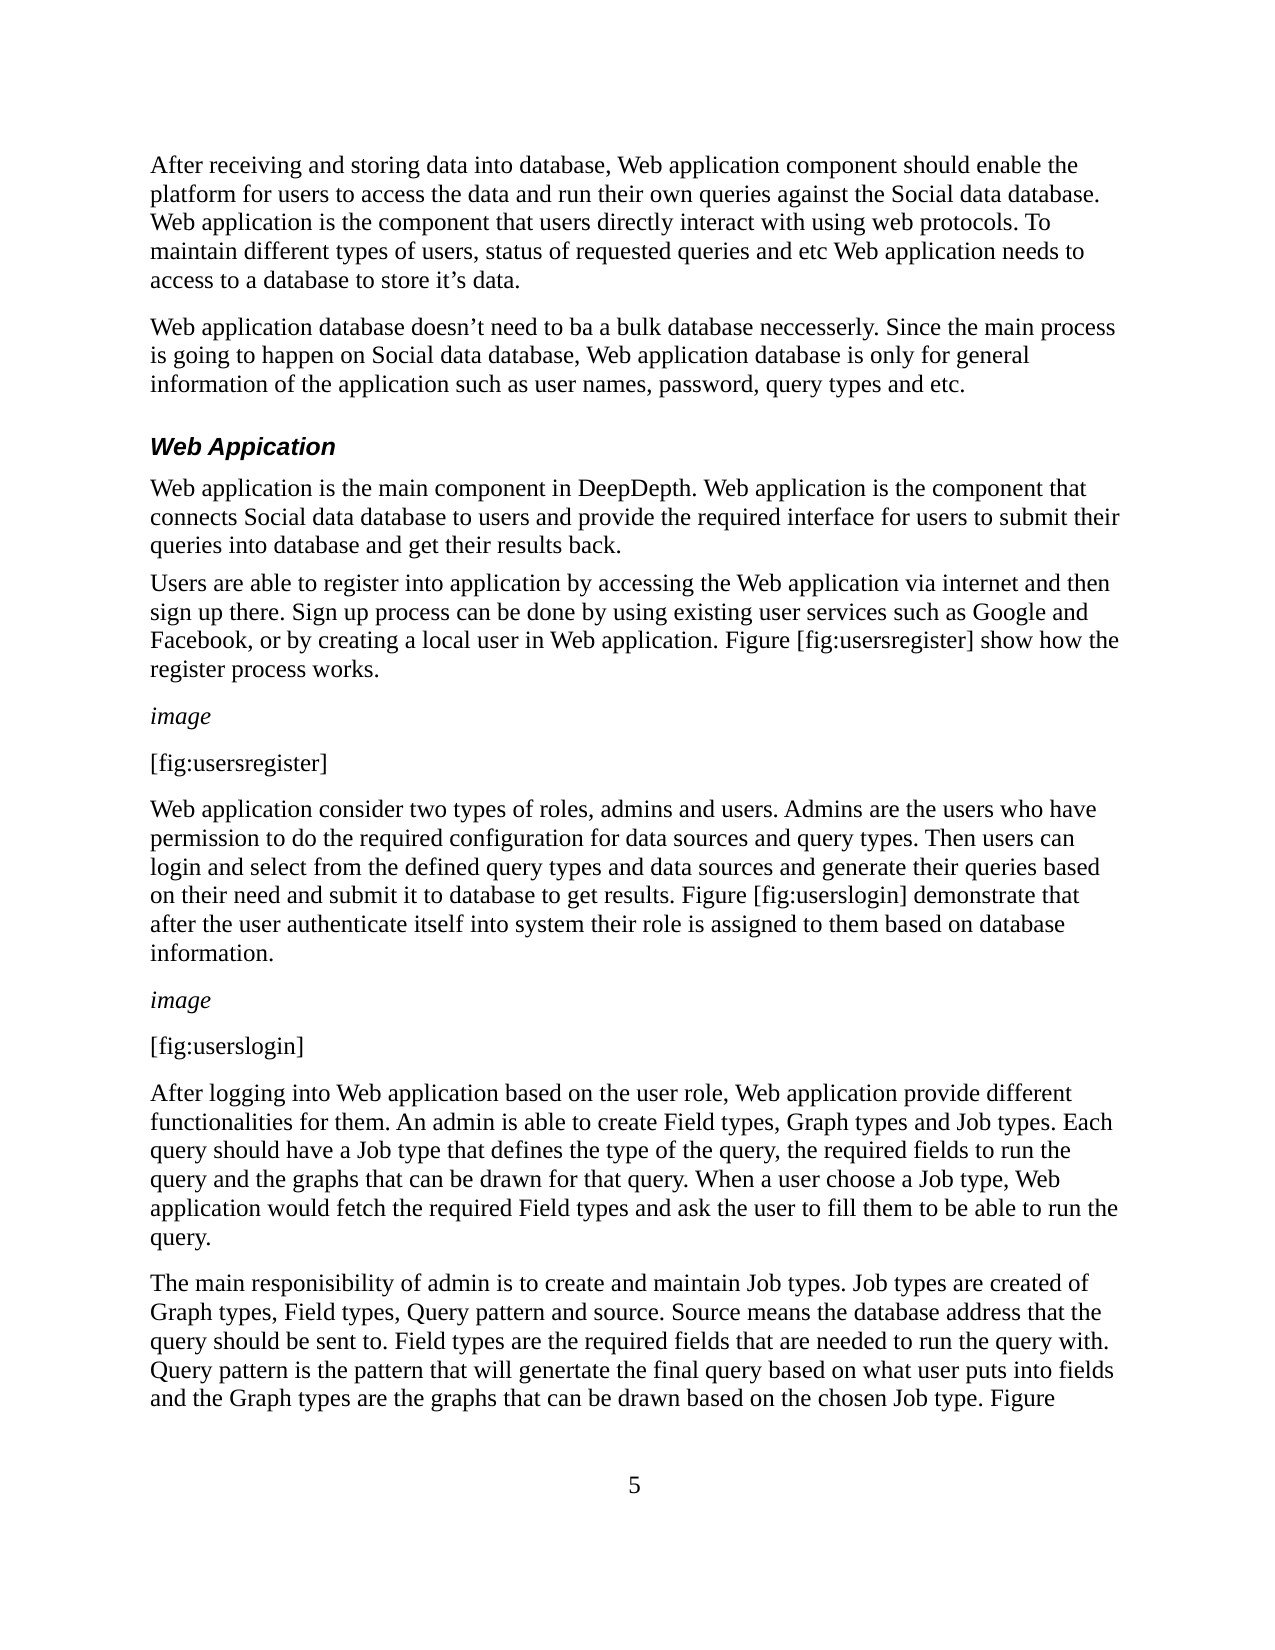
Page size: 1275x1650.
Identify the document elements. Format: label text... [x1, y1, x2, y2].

text [fig:usersregister] [150, 748, 1125, 776]
text Users are able to register into application by accessing the Web application via internet and then sign up there. Sign up process can be done by using existing user services such as Google and Facebook, or by creating a local user in Web application. Figure [fig:usersregister] show how the register process works. [150, 568, 1125, 683]
text Web application is the main component in DeepDepth. Web application is the component that connects Social data database to users and provide the required interface for users to submit their queries into database and get their results back. [150, 473, 1125, 559]
text image [150, 985, 1125, 1013]
text After receiving and storing data into database, Web application component should enable the platform for users to access the data and run their own queries against the Social data database. Web application is the component that users directly interact with using web protocols. To maintain different types of users, status of requested queries and etc Web application needs to access to a database to store it’s data. [150, 150, 1125, 294]
text image [150, 701, 1125, 730]
subtitle Web Appication [150, 432, 1125, 460]
text After logging into Web application based on the user role, Web application provide different functionalities for them. An admin is able to create Field types, Graph types and Job types. Each query should have a Job type that defines the type of the query, the required fields to run the query and the graphs that can be drawn for that query. When a user choose a Job type, Web application would fetch the required Field types and ask the user to fill them to be able to run the query. [150, 1078, 1125, 1251]
text [fig:userslogin] [150, 1031, 1125, 1060]
text The main responisibility of admin is to create and maintain Job types. Job types are created of Graph types, Field types, Query pattern and source. Source means the database address that the query should be sent to. Field types are the required fields that are needed to run the query with. Query pattern is the pattern that will genertate the final query based on what user puts into fields and the Graph types are the graphs that can be drawn based on the chosen Job type. Figure [150, 1268, 1125, 1412]
text Web application database doesn’t need to ba a bulk database neccesserly. Since the main process is going to happen on Social data database, Web application database is only for general information of the application such as user names, password, query types and etc. [150, 312, 1125, 398]
text Web application consider two types of roles, admins and users. Admins are the users who have permission to do the required configuration for data sources and query types. Then users can login and select from the defined query types and data sources and generate their queries based on their need and submit it to database to get results. Figure [fig:userslogin] demonstrate that after the user authenticate itself into system their role is assigned to them based on database information. [150, 794, 1125, 967]
